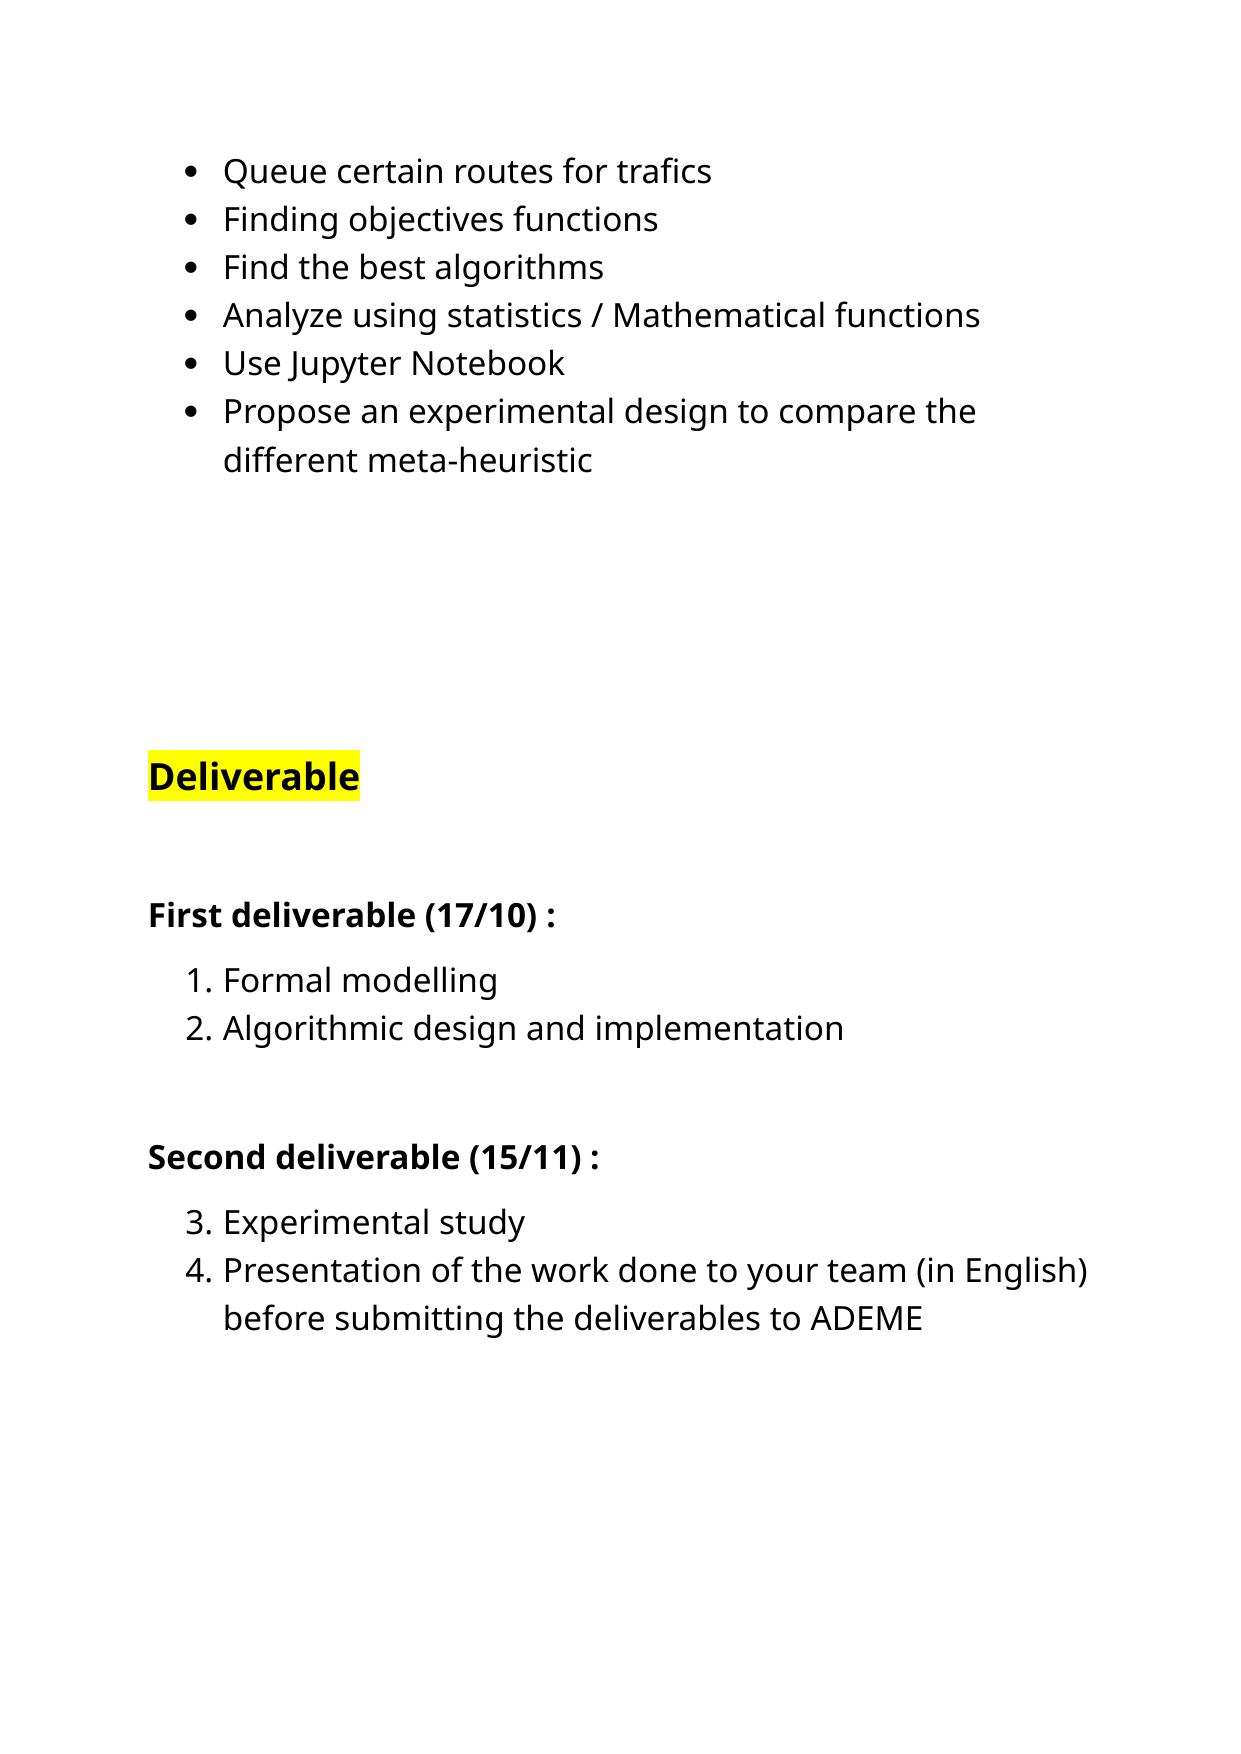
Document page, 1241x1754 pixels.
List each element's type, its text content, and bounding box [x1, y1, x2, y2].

text First deliverable (17/10) : [148, 892, 1093, 937]
list Presentation of the work done to your team (in English) before submitting the deliverables to ADEME [185, 1247, 1093, 1341]
text Second deliverable (15/11) : [148, 1134, 1093, 1179]
list Propose an experimental design to compare the different meta-heuristic [185, 388, 1093, 482]
list Find the best algorithms [185, 244, 1093, 289]
list Finding objectives functions [185, 196, 1093, 241]
list Queue certain routes for trafics [185, 148, 1093, 193]
list Experimental study [185, 1199, 1093, 1244]
text Deliverable [148, 750, 1093, 801]
list Algorithmic design and implementation [185, 1004, 1093, 1050]
list Analyze using statistics / Mathematical functions [185, 292, 1093, 337]
list Use Jupyter Notebook [185, 340, 1093, 386]
list Formal modelling [185, 956, 1093, 1002]
